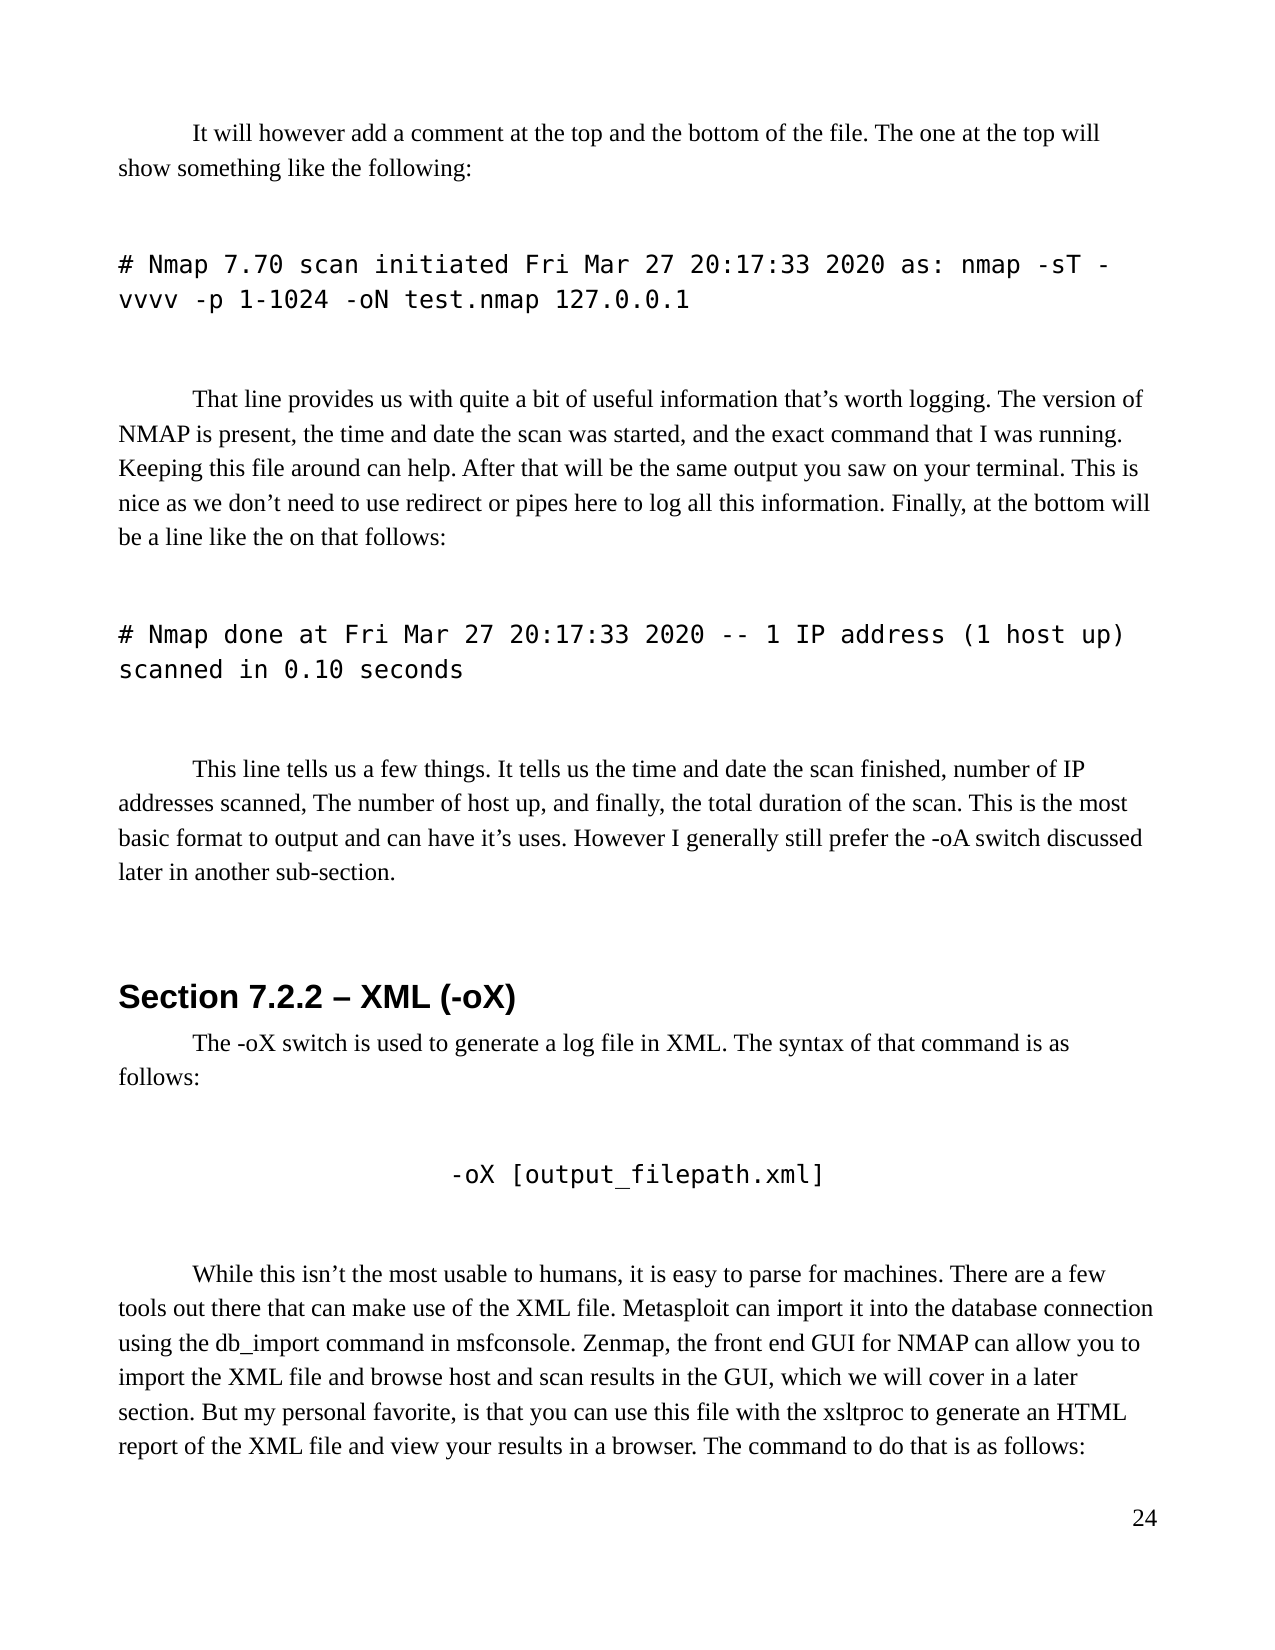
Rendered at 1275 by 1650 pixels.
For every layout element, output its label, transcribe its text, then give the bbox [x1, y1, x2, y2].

text While this isn’t the most usable to humans, it is easy to parse for machines. There are a few tools out there that can make use of the XML file. Metasploit can import it into the database connection using the db_import command in msfconsole. Zenmap, the front end GUI for NMAP can allow you to import the XML file and browse host and scan results in the GUI, which we will cover in a later section. But my personal favorite, is that you can use this file with the xsltproc to generate an HTML report of the XML file and view your results in a browser. The command to do that is as follows: [118, 1259, 1157, 1460]
text That line provides us with quite a bit of useful information that’s worth logging. The version of NMAP is present, the time and date the scan was started, and the exact command that I was running. Keeping this file around can help. After that will be the same output you saw on your terminal. This is nice as we don’t need to use redirect or pipes here to log all this information. Finally, at the bottom will be a line like the on that follows: [118, 384, 1157, 551]
text This line tells us a few things. It tells us the time and date the scan finished, number of IP addresses scanned, The number of host up, and finally, the total duration of the scan. This is the most basic format to output and can have it’s uses. However I generally still prefer the -oA switch discussed later in another sub-section. [118, 754, 1157, 886]
text It will however add a comment at the top and the bottom of the file. The one at the top will show something like the following: [118, 118, 1157, 181]
subtitle Section 7.2.2 – XML (-oX) [118, 976, 1157, 1015]
text -oX [output_filepath.xml] [118, 1160, 1157, 1189]
text The -oX switch is used to generate a log file in XML. The syntax of that command is as follows: [118, 1028, 1157, 1091]
text # Nmap 7.70 scan initiated Fri Mar 27 20:17:33 2020 as: nmap -sT -vvvv -p 1-1024 -oN test.nmap 127.0.0.1 [118, 251, 1157, 315]
text # Nmap done at Fri Mar 27 20:17:33 2020 -- 1 IP address (1 host up) scanned in 0.10 seconds [118, 620, 1157, 684]
